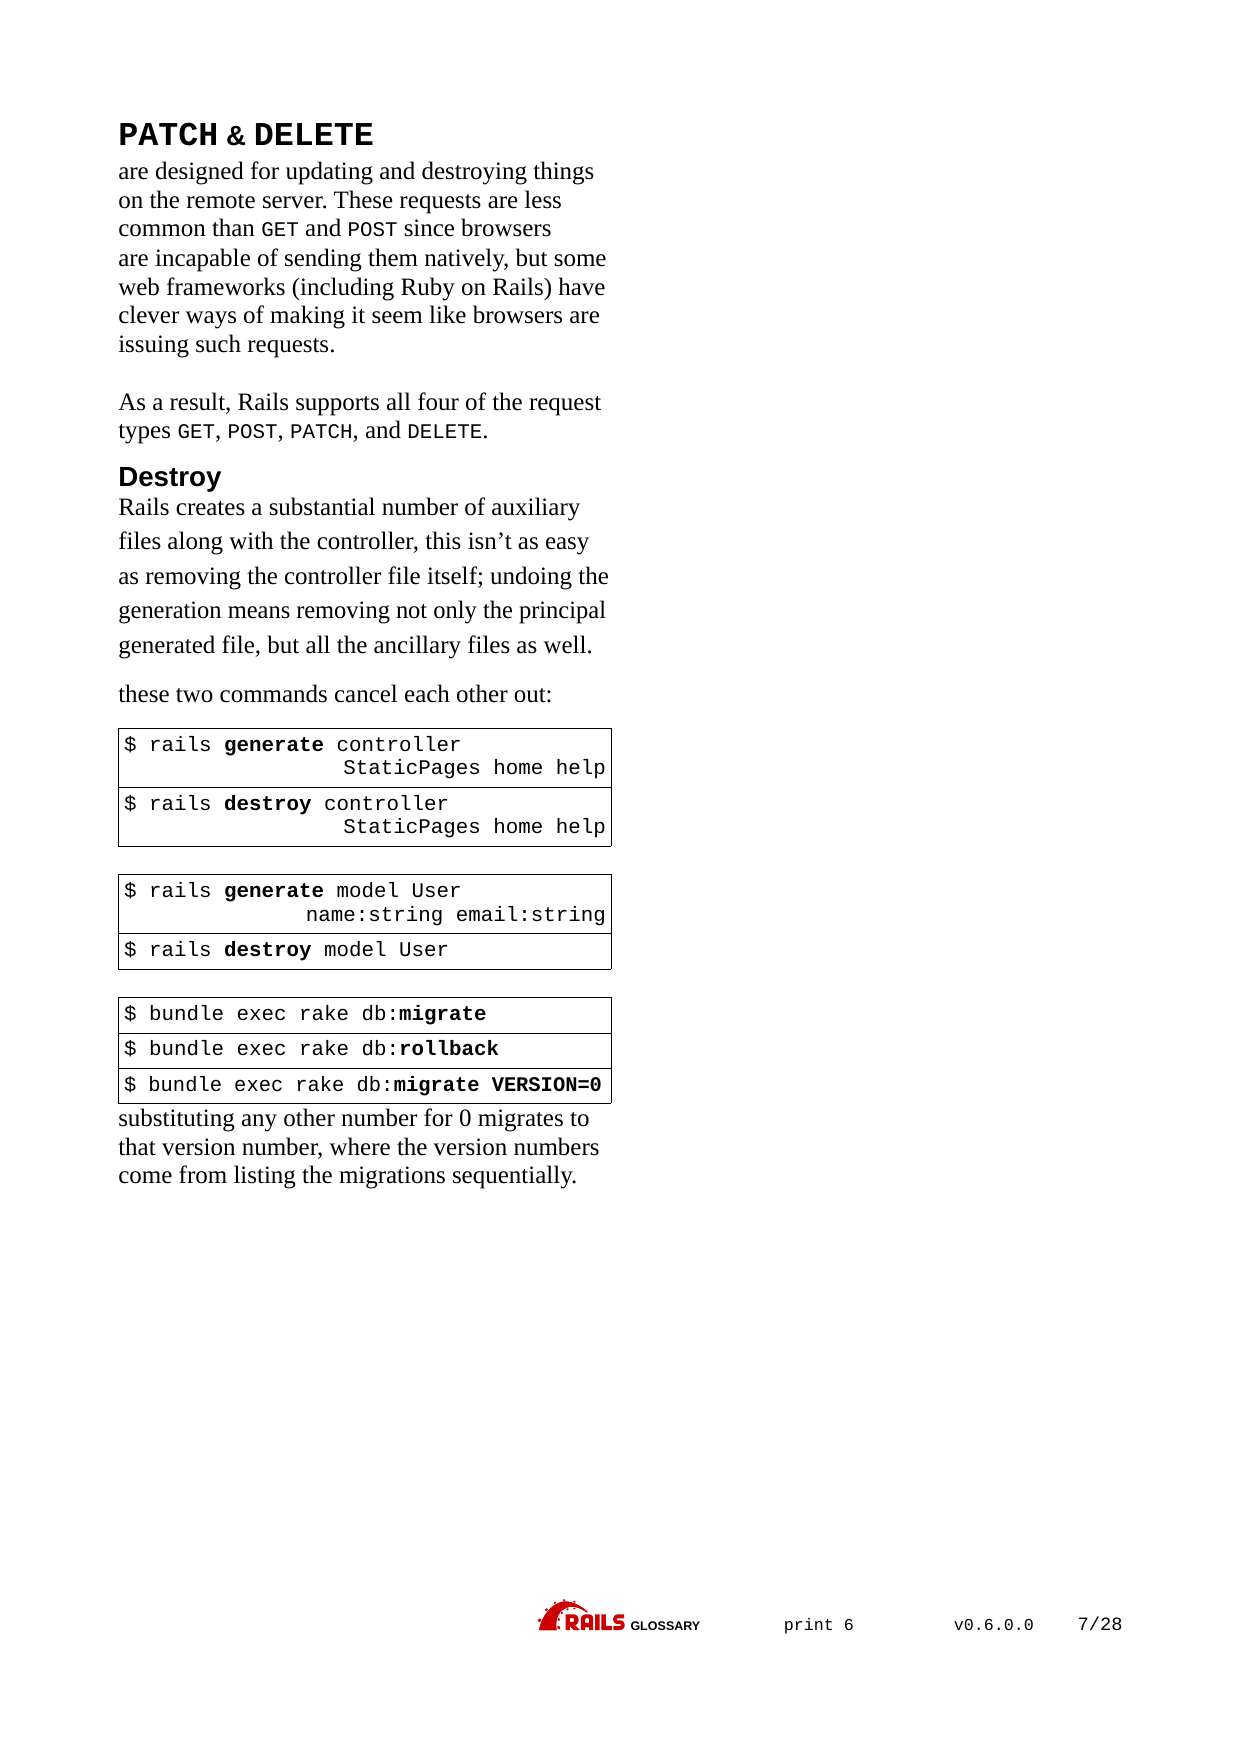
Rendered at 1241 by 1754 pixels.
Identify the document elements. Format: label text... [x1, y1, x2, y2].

subtitle Destroy [118, 460, 611, 492]
table_cell $ rails destroy controller StaticPages home help [119, 788, 611, 846]
subtitle PATCH & DELETE [118, 118, 611, 156]
text Rails creates a substantial number of auxiliary files along with the controller, this isn’t as easy as removing the controller file itself; undoing the generation means removing not only the principal generated file, but all the ancillary files as well. [118, 492, 611, 658]
text As a result, Rails supports all four of the request types GET, POST, PATCH, and DELETE. [118, 387, 611, 445]
text are incapable of sending them natively, but some web frameworks (including Ruby on Rails) have clever ways of making it seem like browsers are issuing such requests. [118, 243, 611, 358]
table_cell $ rails destroy model User [119, 934, 611, 968]
table_header $ bundle exec rake db:migrate [119, 998, 611, 1032]
text substituting any other number for 0 migrates to that version number, where the version numbers come from listing the migrations sequentially. [118, 1104, 611, 1189]
table_header $ rails generate controller StaticPages home help [119, 729, 611, 787]
text these two commands cancel each other out: [118, 679, 611, 707]
table_cell $ bundle exec rake db:migrate VERSION=0 [119, 1069, 611, 1103]
table_cell $ bundle exec rake db:rollback [119, 1034, 611, 1068]
table_header $ rails generate model User name:string email:string [119, 875, 611, 933]
text are designed for updating and destroying things on the remote server. These requests are less common than GET and POST since browsers [118, 156, 611, 243]
